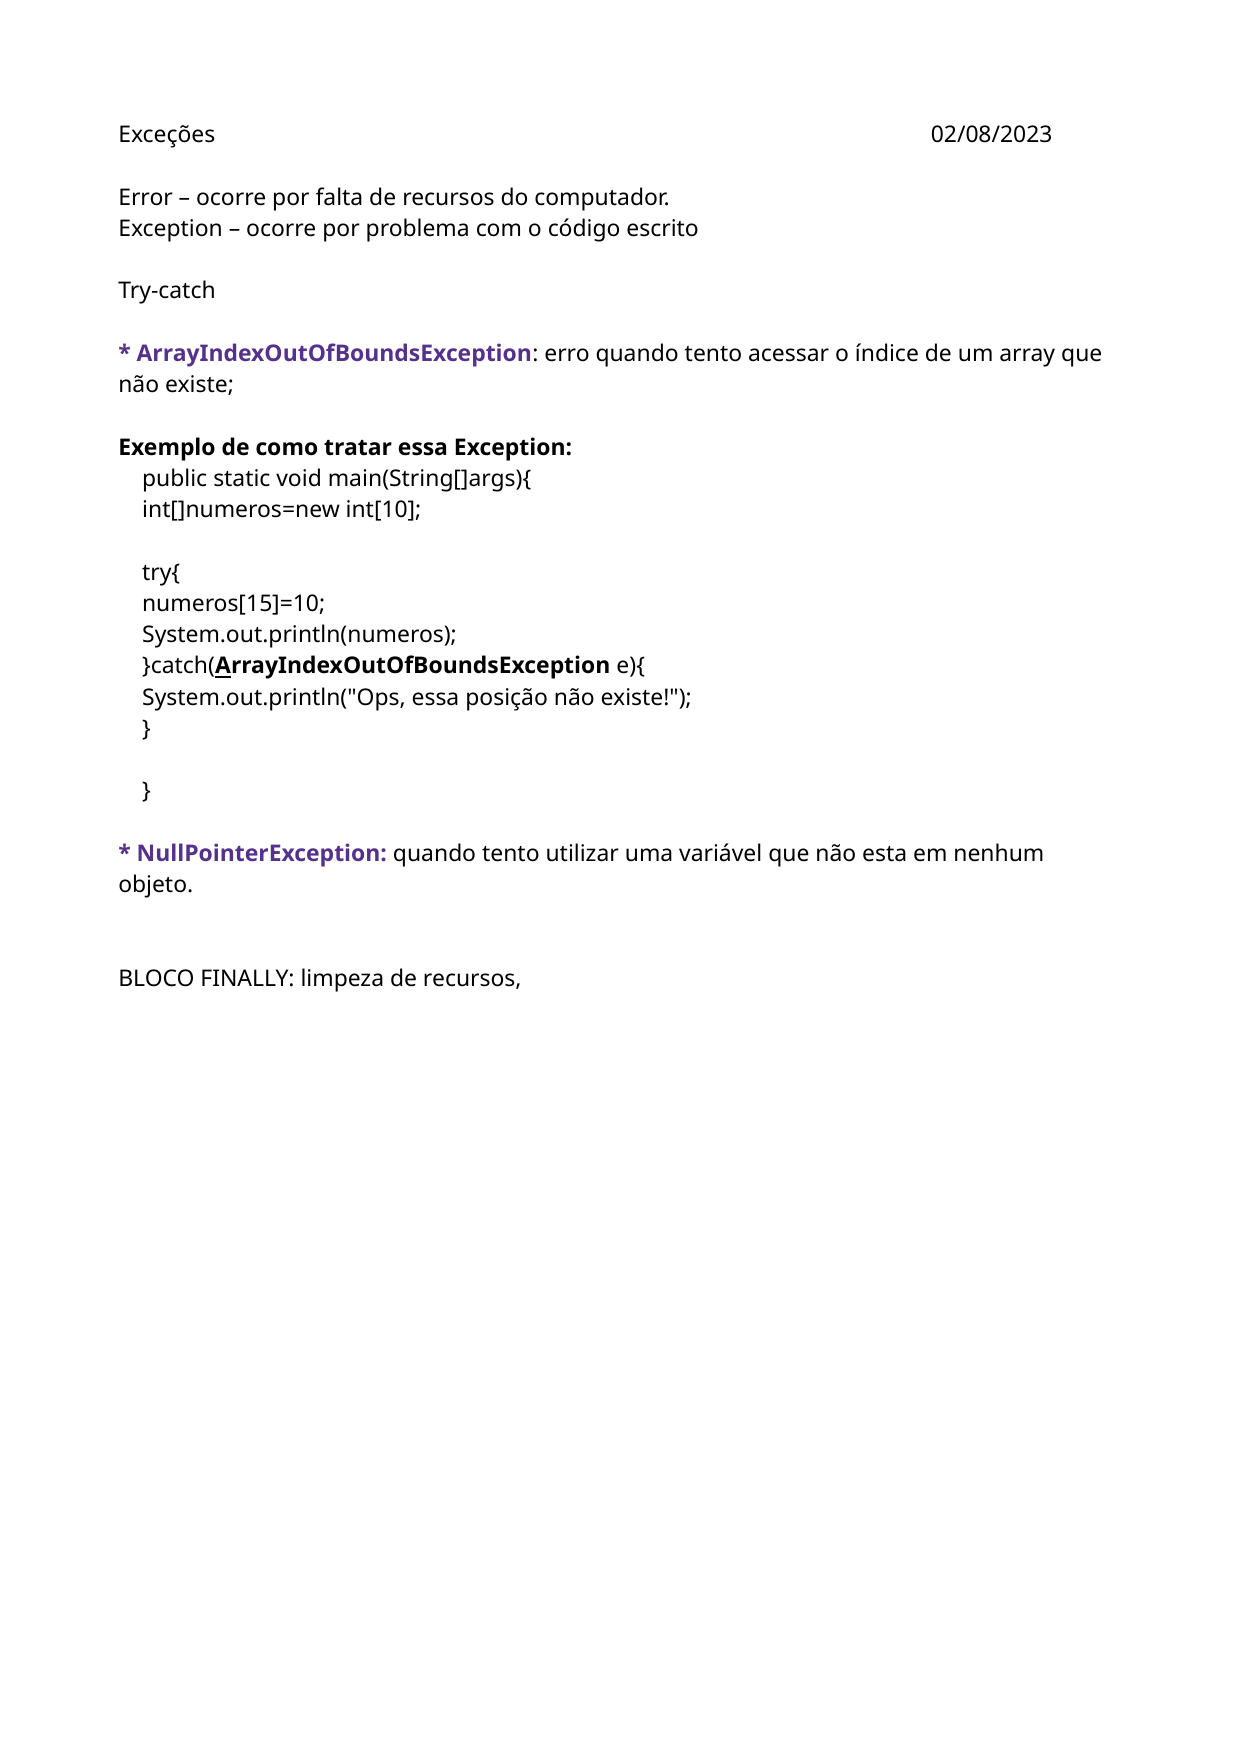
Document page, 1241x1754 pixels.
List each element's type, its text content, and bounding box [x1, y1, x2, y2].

text Exceções 02/08/2023 [118, 118, 1122, 149]
text int[]numeros=new int[10]; [118, 493, 1122, 524]
text BLOCO FINALLY: limpeza de recursos, [118, 962, 1122, 993]
text numeros[15]=10; [118, 587, 1122, 618]
text System.out.println(numeros); [118, 618, 1122, 649]
text * NullPointerException: quando tento utilizar uma variável que não esta em nenhum objeto. [118, 837, 1122, 899]
text } [118, 774, 1122, 806]
text Exception – ocorre por problema com o código escrito [118, 212, 1122, 243]
text try{ [118, 556, 1122, 587]
text } [118, 712, 1122, 743]
text public static void main(String[]args){ [118, 462, 1122, 493]
text System.out.println("Ops, essa posição não existe!"); [118, 681, 1122, 712]
text Try-catch [118, 274, 1122, 306]
text Error – ocorre por falta de recursos do computador. [118, 181, 1122, 212]
text Exemplo de como tratar essa Exception: [118, 431, 1122, 462]
text }catch(ArrayIndexOutOfBoundsException e){ [118, 649, 1122, 681]
text * ArrayIndexOutOfBoundsException: erro quando tento acessar o índice de um array que não existe; [118, 337, 1122, 399]
